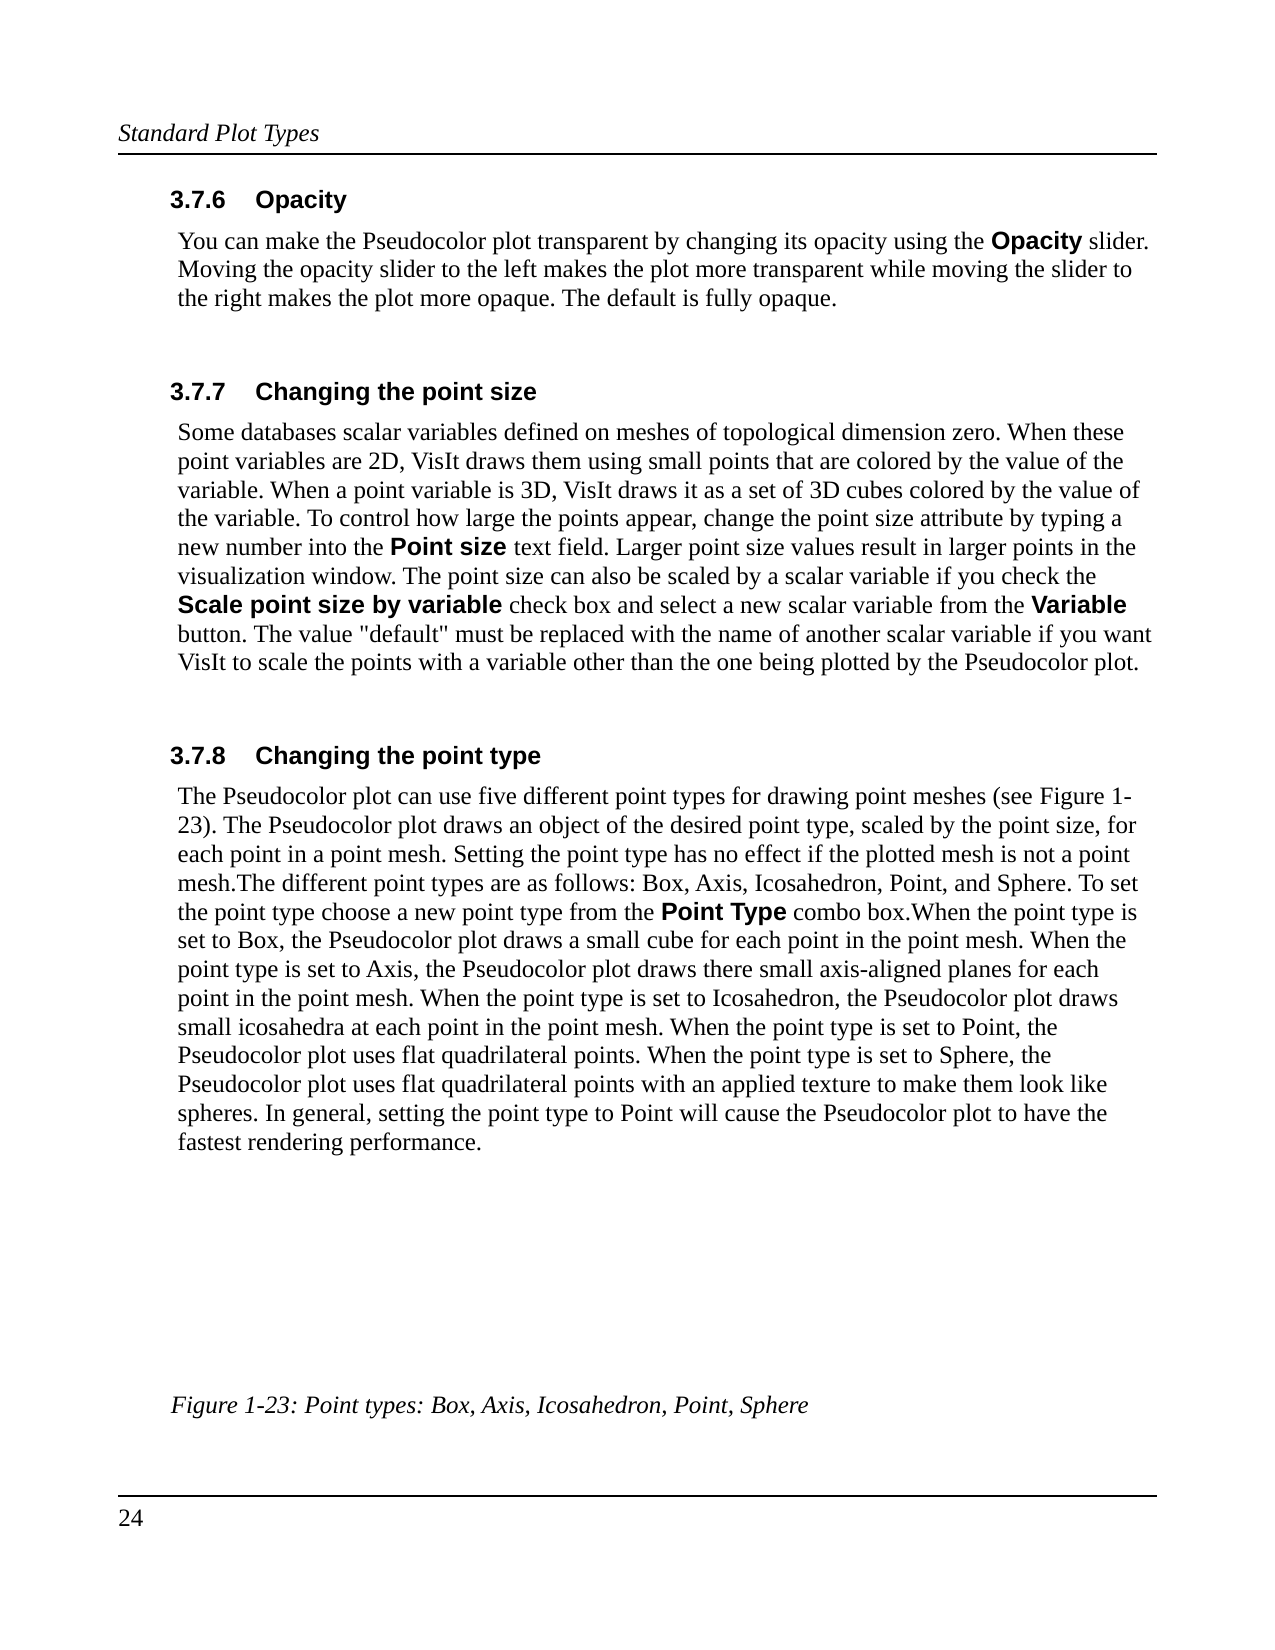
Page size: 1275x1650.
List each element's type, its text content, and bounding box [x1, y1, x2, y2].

subtitle Changing the point size [163, 377, 1157, 405]
text Figure 1-23: Point types: Box, Axis, Icosahedron, Point, Sphere [171, 1180, 1146, 1418]
subtitle Changing the point type [163, 741, 1157, 769]
text The Pseudocolor plot can use five different point types for drawing point meshes (see Figure 1-23). The Pseudocolor plot draws an object of the desired point type, scaled by the point size, for each point in a point mesh. Setting the point type has no effect if the plotted mesh is not a point mesh.The different point types are as follows: Box, Axis, Icosahedron, Point, and Sphere. To set the point type choose a new point type from the Point Type combo box.When the point type is set to Box, the Pseudocolor plot draws a small cube for each point in the point mesh. When the point type is set to Axis, the Pseudocolor plot draws there small axis-aligned planes for each point in the point mesh. When the point type is set to Icosahedron, the Pseudocolor plot draws small icosahedra at each point in the point mesh. When the point type is set to Point, the Pseudocolor plot uses flat quadrilateral points. When the point type is set to Sphere, the Pseudocolor plot uses flat quadrilateral points with an applied texture to make them look like spheres. In general, setting the point type to Point will cause the Pseudocolor plot to have the fastest rendering performance. [177, 781, 1157, 1155]
text Some databases scalar variables defined on meshes of topological dimension zero. When these point variables are 2D, VisIt draws them using small points that are colored by the value of the variable. When a point variable is 3D, VisIt draws it as a set of 3D cubes colored by the value of the variable. To control how large the points appear, change the point size attribute by typing a new number into the Point size text field. Larger point size values result in larger points in the visualization window. The point size can also be scaled by a scalar variable if you check the Scale point size by variable check box and select a new scalar variable from the Variable button. The value "default" must be replaced with the name of another scalar variable if you want VisIt to scale the points with a variable other than the one being plotted by the Pseudocolor plot. [177, 417, 1157, 676]
subtitle Opacity [163, 185, 1157, 214]
text You can make the Pseudocolor plot transparent by changing its opacity using the Opacity slider. Moving the opacity slider to the left makes the plot more transparent while moving the slider to the right makes the plot more opaque. The default is fully opaque. [177, 226, 1157, 312]
